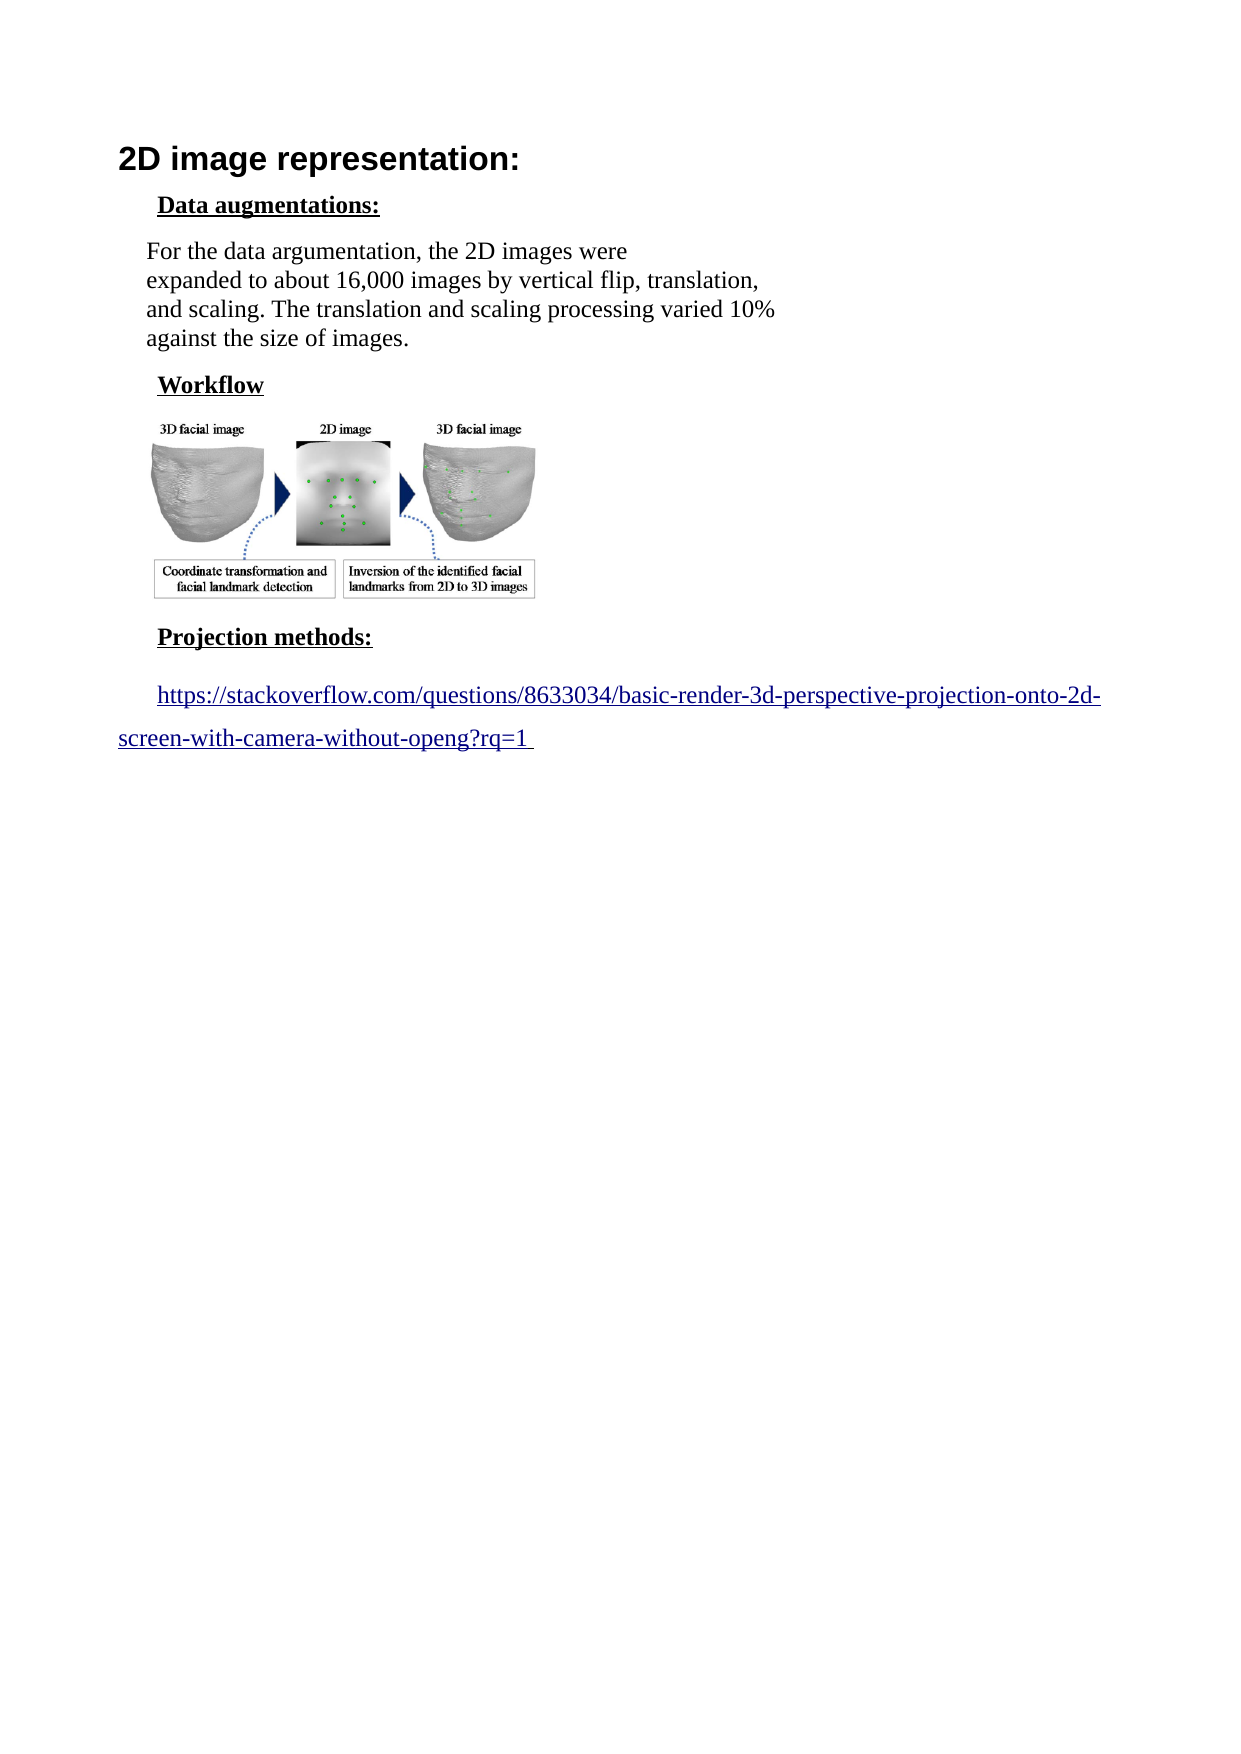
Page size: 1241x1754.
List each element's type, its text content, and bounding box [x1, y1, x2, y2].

text https://stackoverflow.com/questions/8633034/basic-render-3d-perspective-projection-onto-2d-screen-with-camera-without-openg?rq=1 [118, 680, 1122, 752]
text Projection methods: [118, 427, 1122, 651]
subtitle 2D image representation: [118, 139, 1122, 178]
text Data augmentations: [118, 190, 1122, 219]
picture [386, 416, 545, 608]
text Workflow [118, 248, 1122, 398]
